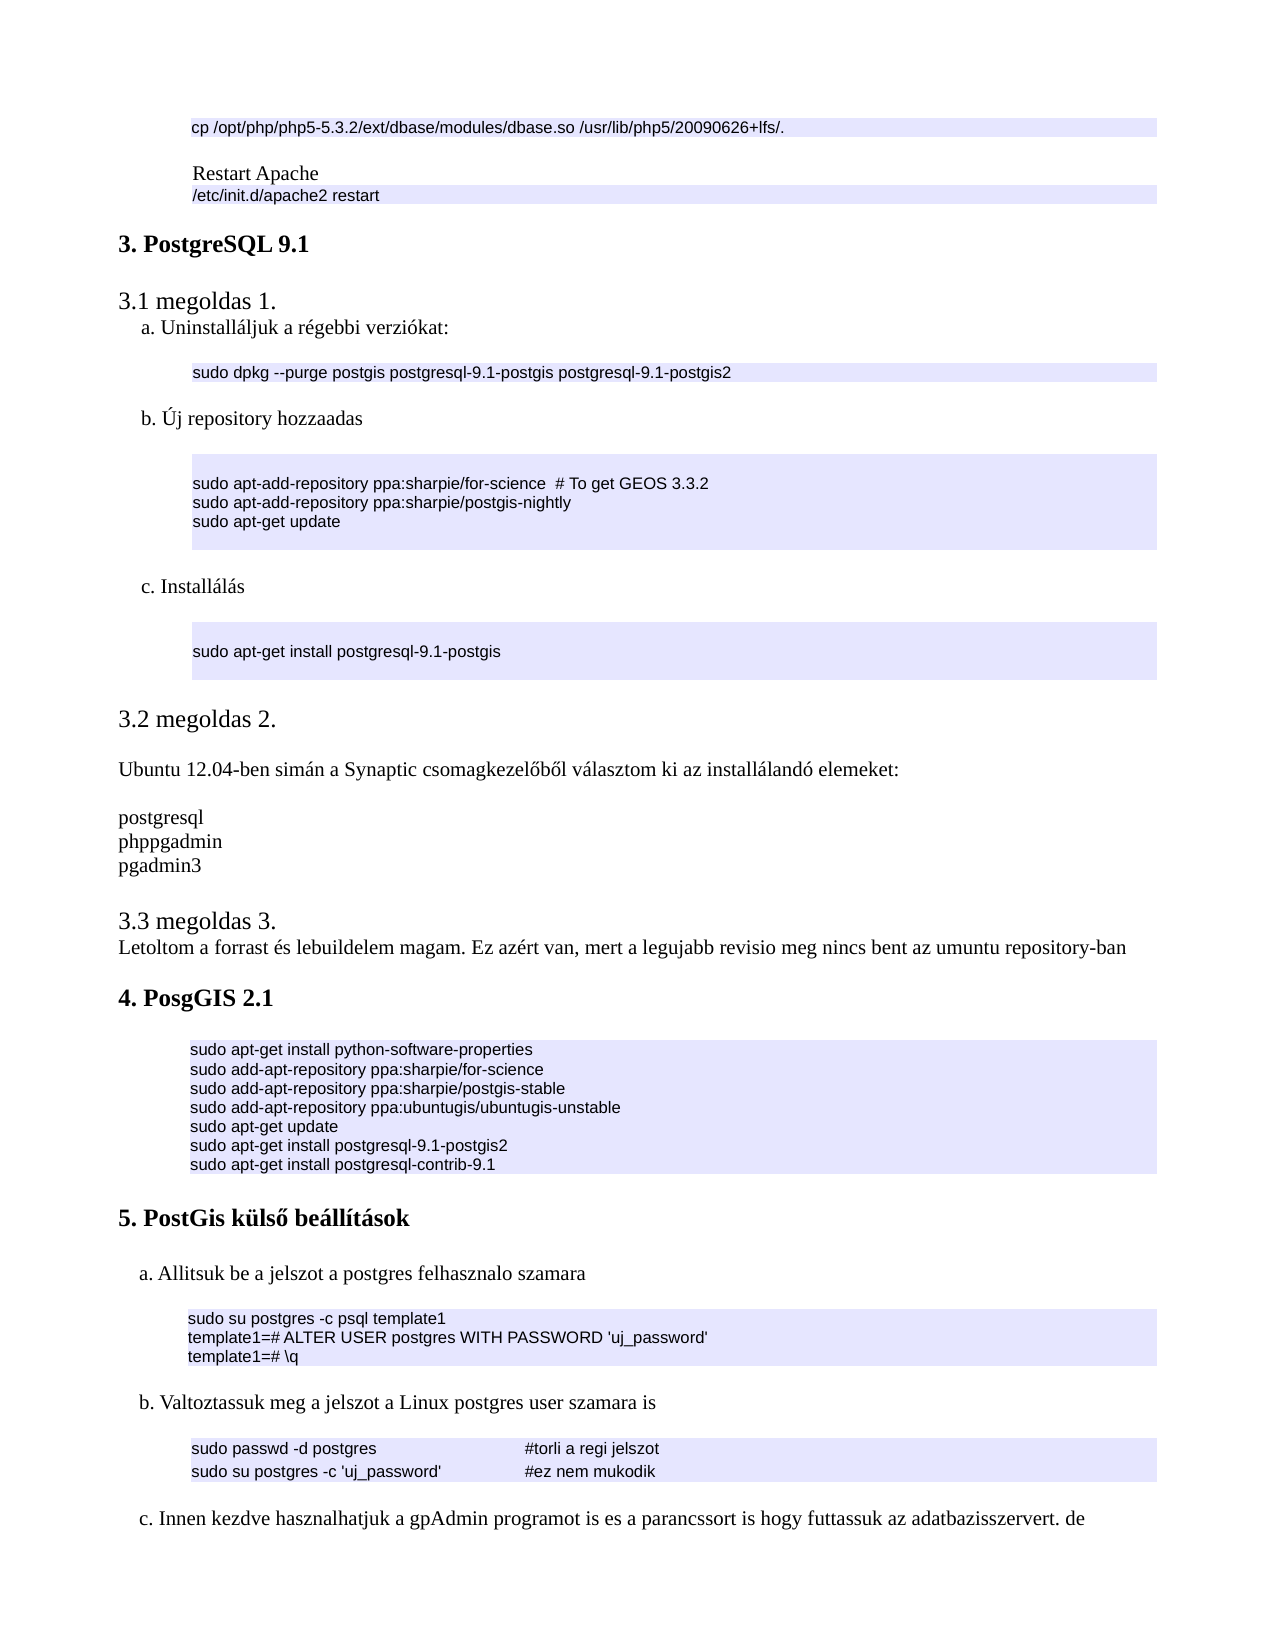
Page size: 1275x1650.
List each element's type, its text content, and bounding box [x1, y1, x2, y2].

text phppgadmin [118, 829, 1157, 853]
text Letoltom a forrast és lebuildelem magam. Ez azért van, mert a legujabb revisio meg nincs bent az umuntu repository-ban [118, 934, 1157, 959]
text Restart Apache [118, 161, 1157, 185]
text sudo apt-get install postgresql-9.1-postgis2 [190, 1136, 1157, 1155]
text 3.3 megoldas 3. [118, 906, 1157, 934]
text a. Allitsuk be a jelszot a postgres felhasznalo szamara [118, 1261, 1157, 1285]
text 4. PosgGIS 2.1 [118, 983, 1157, 1011]
text sudo apt-get install postgresql-contrib-9.1 [190, 1155, 1157, 1174]
text postgresql [118, 805, 1157, 829]
text Ubuntu 12.04-ben simán a Synaptic csomagkezelőből választom ki az installálandó elemeket: [118, 757, 1157, 781]
text 3. PostgreSQL 9.1 [118, 229, 1157, 257]
text a. Uninstalláljuk a régebbi verziókat: [141, 315, 1157, 339]
text sudo add-apt-repository ppa:sharpie/postgis-stable [190, 1078, 1157, 1098]
text b. Valtoztassuk meg a jelszot a Linux postgres user szamara is [118, 1390, 1157, 1414]
text sudo add-apt-repository ppa:sharpie/for-science [190, 1059, 1157, 1078]
text sudo apt-add-repository ppa:sharpie/for-science # To get GEOS 3.3.2 [192, 473, 1157, 493]
text template1=# \q [188, 1347, 1157, 1366]
text sudo apt-get install postgresql-9.1-postgis [192, 642, 1157, 661]
text sudo su postgres -c 'uj_password' #ez nem mukodik [191, 1458, 1157, 1482]
text sudo add-apt-repository ppa:ubuntugis/ubuntugis-unstable [190, 1098, 1157, 1117]
text sudo dpkg --purge postgis postgresql-9.1-postgis postgresql-9.1-postgis2 [192, 363, 1157, 382]
text sudo apt-get install python-software-properties [190, 1040, 1157, 1059]
text sudo apt-get update [192, 512, 1157, 531]
text 5. PostGis külső beállítások [118, 1203, 1157, 1232]
text sudo su postgres -c psql template1 [188, 1309, 1157, 1328]
text sudo passwd -d postgres #torli a regi jelszot [191, 1438, 1157, 1458]
text sudo apt-get update [190, 1117, 1157, 1136]
text b. Új repository hozzaadas [141, 406, 1157, 430]
text sudo apt-add-repository ppa:sharpie/postgis-nightly [192, 493, 1157, 512]
text 3.2 megoldas 2. [118, 704, 1157, 733]
text c. Installálás [141, 574, 1157, 598]
text c. Innen kezdve hasznalhatjuk a gpAdmin programot is es a parancssort is hogy futtassuk az adatbazisszervert. de [118, 1506, 1157, 1530]
text pgadmin3 [118, 853, 1157, 877]
text cp /opt/php/php5-5.3.2/ext/dbase/modules/dbase.so /usr/lib/php5/20090626+lfs/. [191, 118, 1157, 137]
text template1=# ALTER USER postgres WITH PASSWORD 'uj_password' [188, 1328, 1157, 1347]
text /etc/init.d/apache2 restart [192, 185, 1157, 204]
text 3.1 megoldas 1. [118, 286, 1157, 315]
